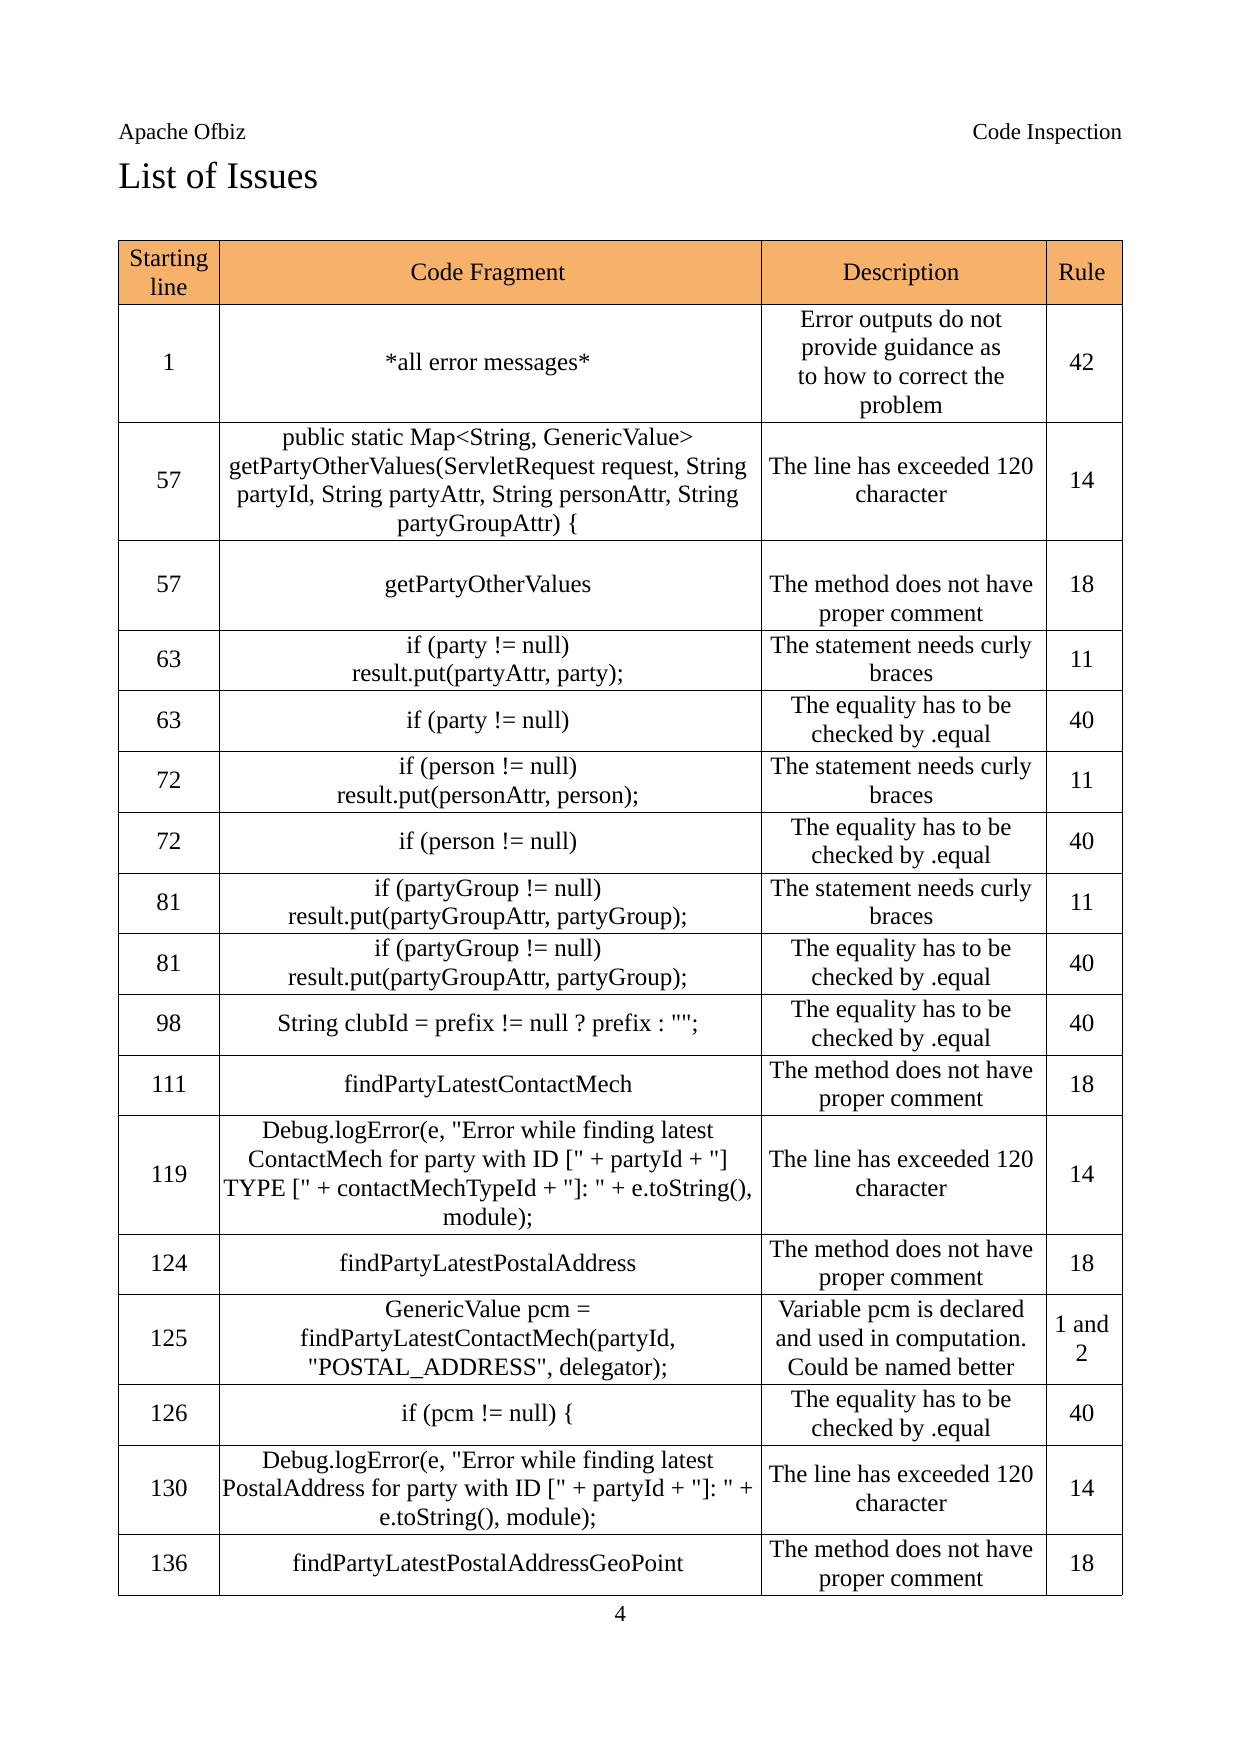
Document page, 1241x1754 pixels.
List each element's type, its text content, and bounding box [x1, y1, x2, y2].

table_cell 18 [1047, 541, 1122, 629]
table_cell The method does not have proper comment [762, 541, 1046, 629]
table_cell The equality has to be checked by .equal [762, 934, 1046, 994]
table_cell The method does not have proper comment [762, 1235, 1046, 1294]
table_cell 57 [119, 541, 219, 629]
table_cell getPartyOtherValues [220, 541, 761, 629]
table_cell 40 [1047, 691, 1122, 751]
table_cell The line has exceeded 120 character [762, 423, 1046, 540]
table_cell 18 [1047, 1056, 1122, 1115]
table_cell The equality has to be checked by .equal [762, 1385, 1046, 1444]
table_cell 111 [119, 1056, 219, 1115]
table_cell 63 [119, 691, 219, 751]
table_cell findPartyLatestPostalAddress [220, 1235, 761, 1294]
table_cell if (person != null) result.put(personAttr, person); [220, 752, 761, 812]
table_cell 57 [119, 423, 219, 540]
table_cell The statement needs curly braces [762, 874, 1046, 933]
table_cell if (partyGroup != null) result.put(partyGroupAttr, partyGroup); [220, 874, 761, 933]
table_cell 14 [1047, 1446, 1122, 1534]
table_cell The statement needs curly braces [762, 631, 1046, 690]
table_cell 40 [1047, 1385, 1122, 1444]
table_cell 126 [119, 1385, 219, 1444]
table_cell Debug.logError(e, "Error while finding latest PostalAddress for party with ID [" + partyId + "]: " + e.toString(), module); [220, 1446, 761, 1534]
table_cell The equality has to be checked by .equal [762, 691, 1046, 751]
table_cell 136 [119, 1535, 219, 1595]
table_cell 124 [119, 1235, 219, 1294]
table_cell 11 [1047, 874, 1122, 933]
table_cell 40 [1047, 934, 1122, 994]
text List of Issues [118, 153, 1122, 197]
table_cell 18 [1047, 1535, 1122, 1595]
table_cell 11 [1047, 752, 1122, 812]
table_cell if (person != null) [220, 813, 761, 872]
table_cell The method does not have proper comment [762, 1535, 1046, 1595]
table_cell 40 [1047, 995, 1122, 1055]
table_cell if (party != null) [220, 691, 761, 751]
table_cell Variable pcm is declared and used in computation. Could be named better [762, 1295, 1046, 1384]
table_cell Debug.logError(e, "Error while finding latest ContactMech for party with ID [" + partyId + "] TYPE [" + contactMechTypeId + "]: " + e.toString(), module); [220, 1116, 761, 1234]
table_cell 81 [119, 934, 219, 994]
table_cell 81 [119, 874, 219, 933]
table_cell 1 and 2 [1047, 1295, 1122, 1384]
table_header Rule [1047, 241, 1122, 304]
table_cell 1 [119, 305, 219, 422]
table_cell 14 [1047, 1116, 1122, 1234]
table_cell if (party != null) result.put(partyAttr, party); [220, 631, 761, 690]
table_cell public static Map<String, GenericValue> getPartyOtherValues(ServletRequest request, String partyId, String partyAttr, String personAttr, String partyGroupAttr) { [220, 423, 761, 540]
table_cell 14 [1047, 423, 1122, 540]
table_cell String clubId = prefix != null ? prefix : ""; [220, 995, 761, 1055]
table_cell The method does not have proper comment [762, 1056, 1046, 1115]
table_cell The equality has to be checked by .equal [762, 813, 1046, 872]
table_cell 72 [119, 813, 219, 872]
table_header Starting line [119, 241, 219, 304]
table_cell 119 [119, 1116, 219, 1234]
table_cell *all error messages* [220, 305, 761, 422]
table_cell if (partyGroup != null) result.put(partyGroupAttr, partyGroup); [220, 934, 761, 994]
table_cell 18 [1047, 1235, 1122, 1294]
table_cell The line has exceeded 120 character [762, 1116, 1046, 1234]
table_cell findPartyLatestPostalAddressGeoPoint [220, 1535, 761, 1595]
table_cell 98 [119, 995, 219, 1055]
table_cell 42 [1047, 305, 1122, 422]
table_cell Error outputs do not provide guidance as to how to correct the problem [762, 305, 1046, 422]
table_cell findPartyLatestContactMech [220, 1056, 761, 1115]
table_header Description [762, 241, 1046, 304]
table_cell 125 [119, 1295, 219, 1384]
table_cell 130 [119, 1446, 219, 1534]
table_header Code Fragment [220, 241, 761, 304]
table_cell The equality has to be checked by .equal [762, 995, 1046, 1055]
table_cell The statement needs curly braces [762, 752, 1046, 812]
table_cell 63 [119, 631, 219, 690]
table_cell GenericValue pcm = findPartyLatestContactMech(partyId, "POSTAL_ADDRESS", delegator); [220, 1295, 761, 1384]
table_cell 11 [1047, 631, 1122, 690]
table_cell 40 [1047, 813, 1122, 872]
table_cell 72 [119, 752, 219, 812]
table_cell The line has exceeded 120 character [762, 1446, 1046, 1534]
table_cell if (pcm != null) { [220, 1385, 761, 1444]
